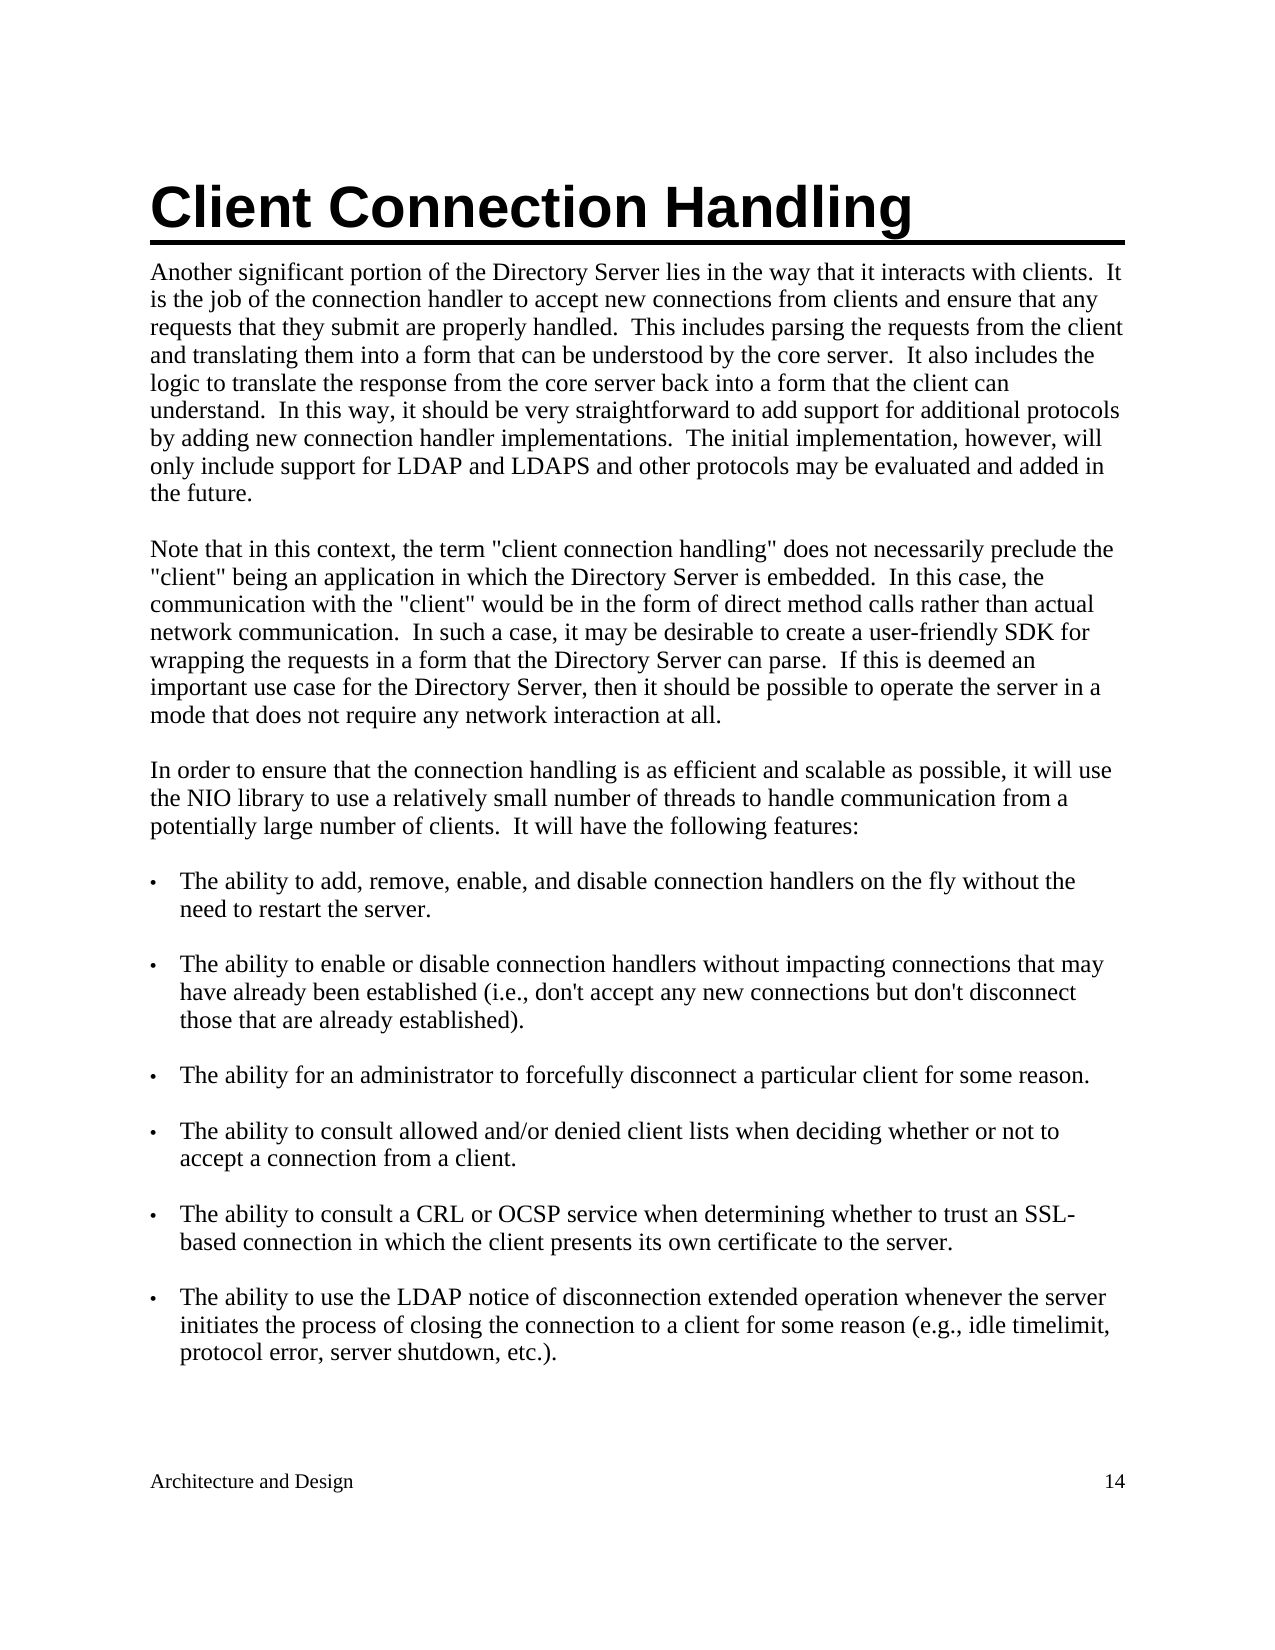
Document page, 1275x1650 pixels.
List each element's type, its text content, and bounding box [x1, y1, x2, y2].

list The ability to consult allowed and/or denied client lists when deciding whether or not to accept a connection from a client. [150, 1117, 1125, 1172]
text Note that in this context, the term "client connection handling" does not necessarily preclude the "client" being an application in which the Directory Server is embedded. In this case, the communication with the "client" would be in the form of direct method calls rather than actual network communication. In such a case, it may be desirable to create a user-friendly SDK for wrapping the requests in a form that the Directory Server can parse. If this is deemed an important use case for the Directory Server, then it should be possible to operate the server in a mode that does not require any network interaction at all. [150, 535, 1125, 729]
subtitle Client Connection Handling [150, 175, 1125, 240]
list The ability for an administrator to forcefully disconnect a particular client for some reason. [150, 1061, 1125, 1089]
list The ability to add, remove, enable, and disable connection handlers on the fly without the need to restart the server. [150, 867, 1125, 923]
list The ability to enable or disable connection handlers without impacting connections that may have already been established (i.e., don't accept any new connections but don't disconnect those that are already established). [150, 951, 1125, 1034]
list The ability to consult a CRL or OCSP service when determining whether to trust an SSL-based connection in which the client presents its own certificate to the server. [150, 1200, 1125, 1255]
text In order to ensure that the connection handling is as efficient and scalable as possible, it will use the NIO library to use a relatively small number of threads to handle communication from a potentially large number of clients. It will have the following features: [150, 757, 1125, 840]
list The ability to use the LDAP notice of disconnection extended operation whenever the server initiates the process of closing the connection to a client for some reason (e.g., idle timelimit, protocol error, server shutdown, etc.). [150, 1283, 1125, 1366]
text Another significant portion of the Directory Server lies in the way that it interacts with clients. It is the job of the connection handler to accept new connections from clients and ensure that any requests that they submit are properly handled. This includes parsing the requests from the client and translating them into a form that can be understood by the core server. It also includes the logic to translate the response from the core server back into a form that the client can understand. In this way, it should be very straightforward to add support for additional protocols by adding new connection handler implementations. The initial implementation, however, will only include support for LDAP and LDAPS and other protocols may be evaluated and added in the future. [150, 258, 1125, 507]
